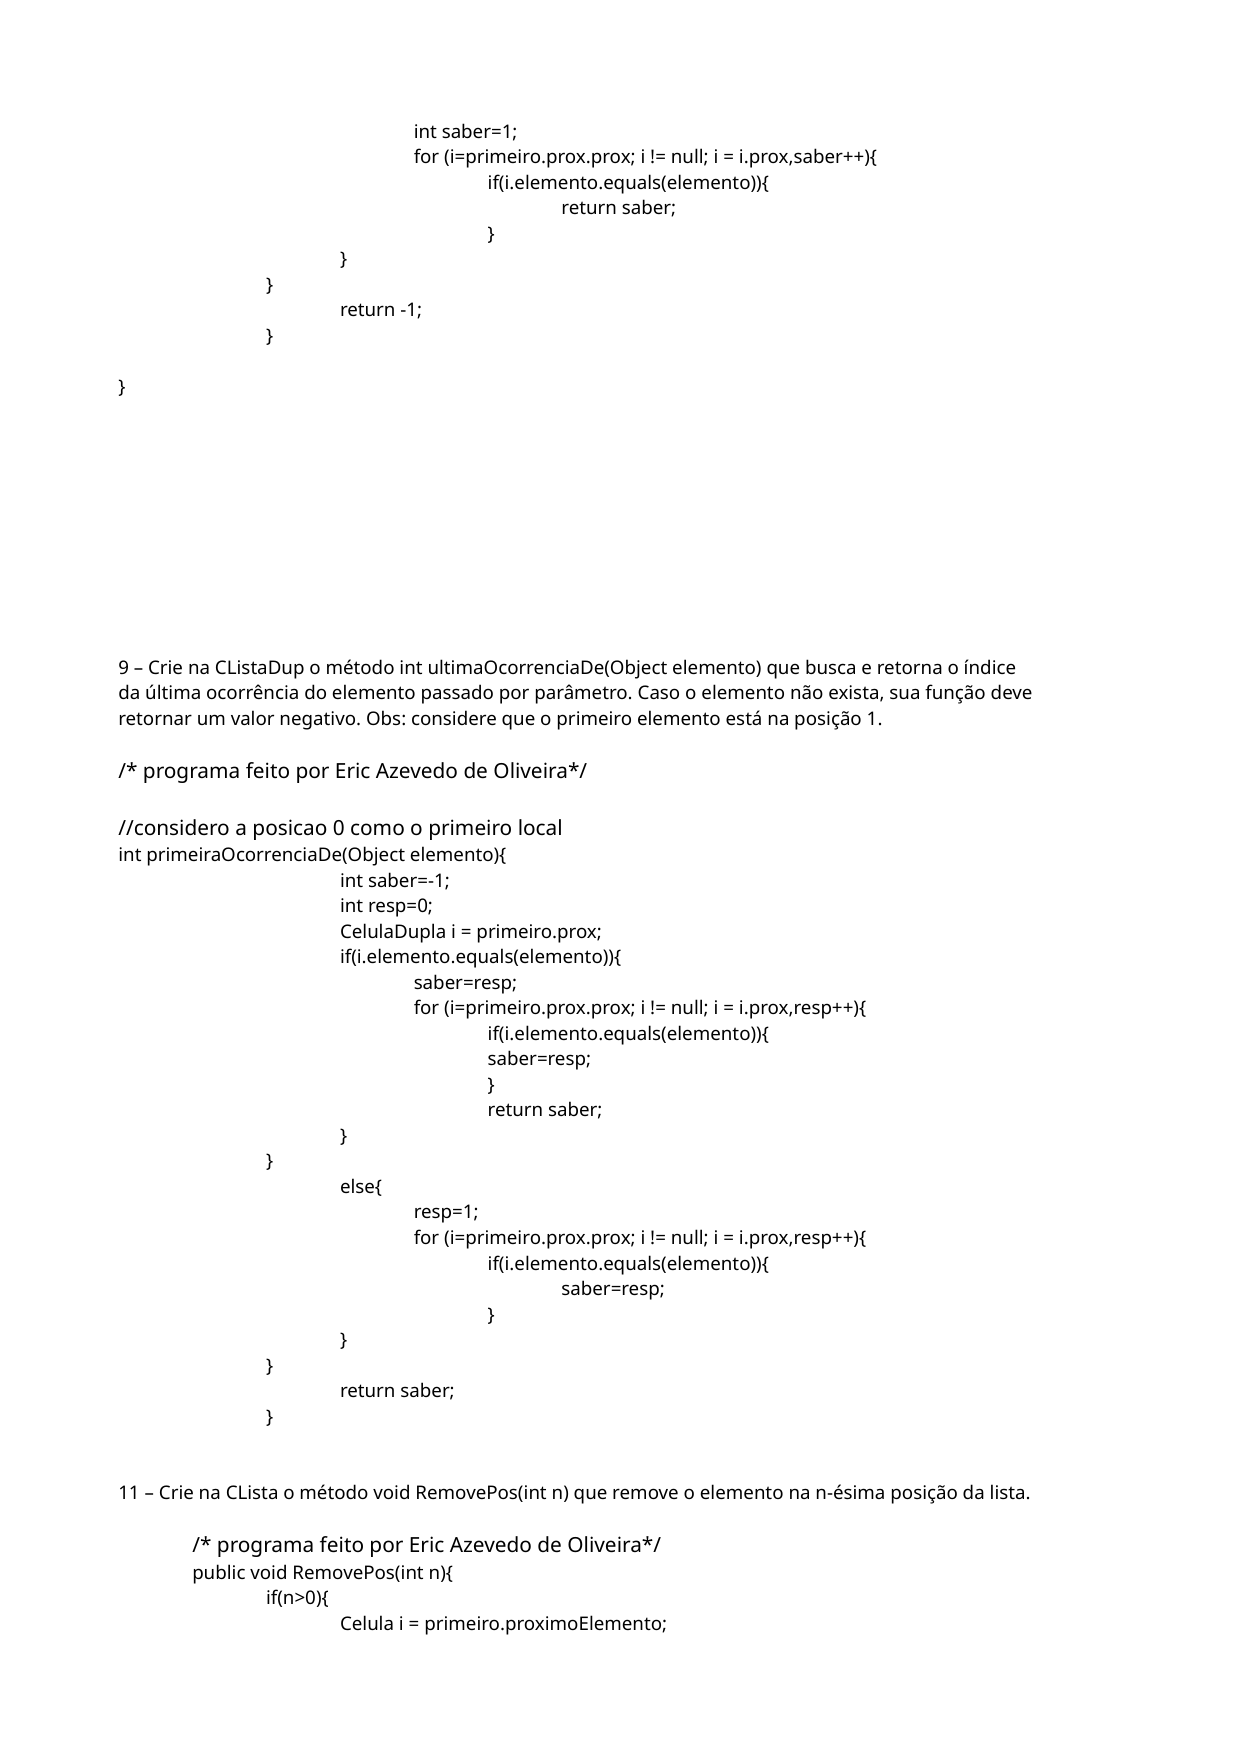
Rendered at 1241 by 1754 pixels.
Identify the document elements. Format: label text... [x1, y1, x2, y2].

text return -1; [118, 297, 1122, 322]
text saber=resp; [118, 969, 1122, 994]
text /* programa feito por Eric Azevedo de Oliveira*/ [118, 756, 1122, 784]
text } [118, 1326, 1122, 1352]
text } [118, 1301, 1122, 1326]
text } [118, 322, 1122, 348]
text return saber; [118, 1097, 1122, 1122]
text public void RemovePos(int n){ [118, 1559, 1122, 1584]
text if(n>0){ [118, 1584, 1122, 1610]
text 11 – Crie na CLista o método void RemovePos(int n) que remove o elemento na n-ésima posição da lista. [118, 1479, 1122, 1505]
text } [118, 1122, 1122, 1148]
text for (i=primeiro.prox.prox; i != null; i = i.prox,resp++){ [118, 994, 1122, 1020]
text int primeiraOcorrenciaDe(Object elemento){ [118, 841, 1122, 867]
text int saber=1; [118, 118, 1122, 144]
text /* programa feito por Eric Azevedo de Oliveira*/ [118, 1531, 1122, 1559]
text } [118, 1148, 1122, 1173]
text if(i.elemento.equals(elemento)){ [118, 1250, 1122, 1275]
text 9 – Crie na CListaDup o método int ultimaOcorrenciaDe(Object elemento) que busca e retorna o índice [118, 654, 1122, 679]
text return saber; [118, 1377, 1122, 1403]
text if(i.elemento.equals(elemento)){ [118, 169, 1122, 195]
text if(i.elemento.equals(elemento)){ [118, 1020, 1122, 1046]
text //considero a posicao 0 como o primeiro local [118, 813, 1122, 841]
text int resp=0; [118, 892, 1122, 918]
text } [118, 271, 1122, 297]
text } [118, 373, 1122, 399]
text if(i.elemento.equals(elemento)){ [118, 943, 1122, 969]
text for (i=primeiro.prox.prox; i != null; i = i.prox,resp++){ [118, 1224, 1122, 1250]
text resp=1; [118, 1199, 1122, 1224]
text Celula i = primeiro.proximoElemento; [118, 1610, 1122, 1636]
text } [118, 220, 1122, 246]
text } [118, 1071, 1122, 1097]
text CelulaDupla i = primeiro.prox; [118, 918, 1122, 943]
text else{ [118, 1173, 1122, 1199]
text for (i=primeiro.prox.prox; i != null; i = i.prox,saber++){ [118, 144, 1122, 169]
text } [118, 246, 1122, 271]
text saber=resp; [118, 1046, 1122, 1071]
text int saber=-1; [118, 867, 1122, 892]
text } [118, 1403, 1122, 1428]
text da última ocorrência do elemento passado por parâmetro. Caso o elemento não exista, sua função deve [118, 679, 1122, 705]
text saber=resp; [118, 1275, 1122, 1301]
text return saber; [118, 195, 1122, 220]
text } [118, 1352, 1122, 1377]
text retornar um valor negativo. Obs: considere que o primeiro elemento está na posição 1. [118, 705, 1122, 731]
